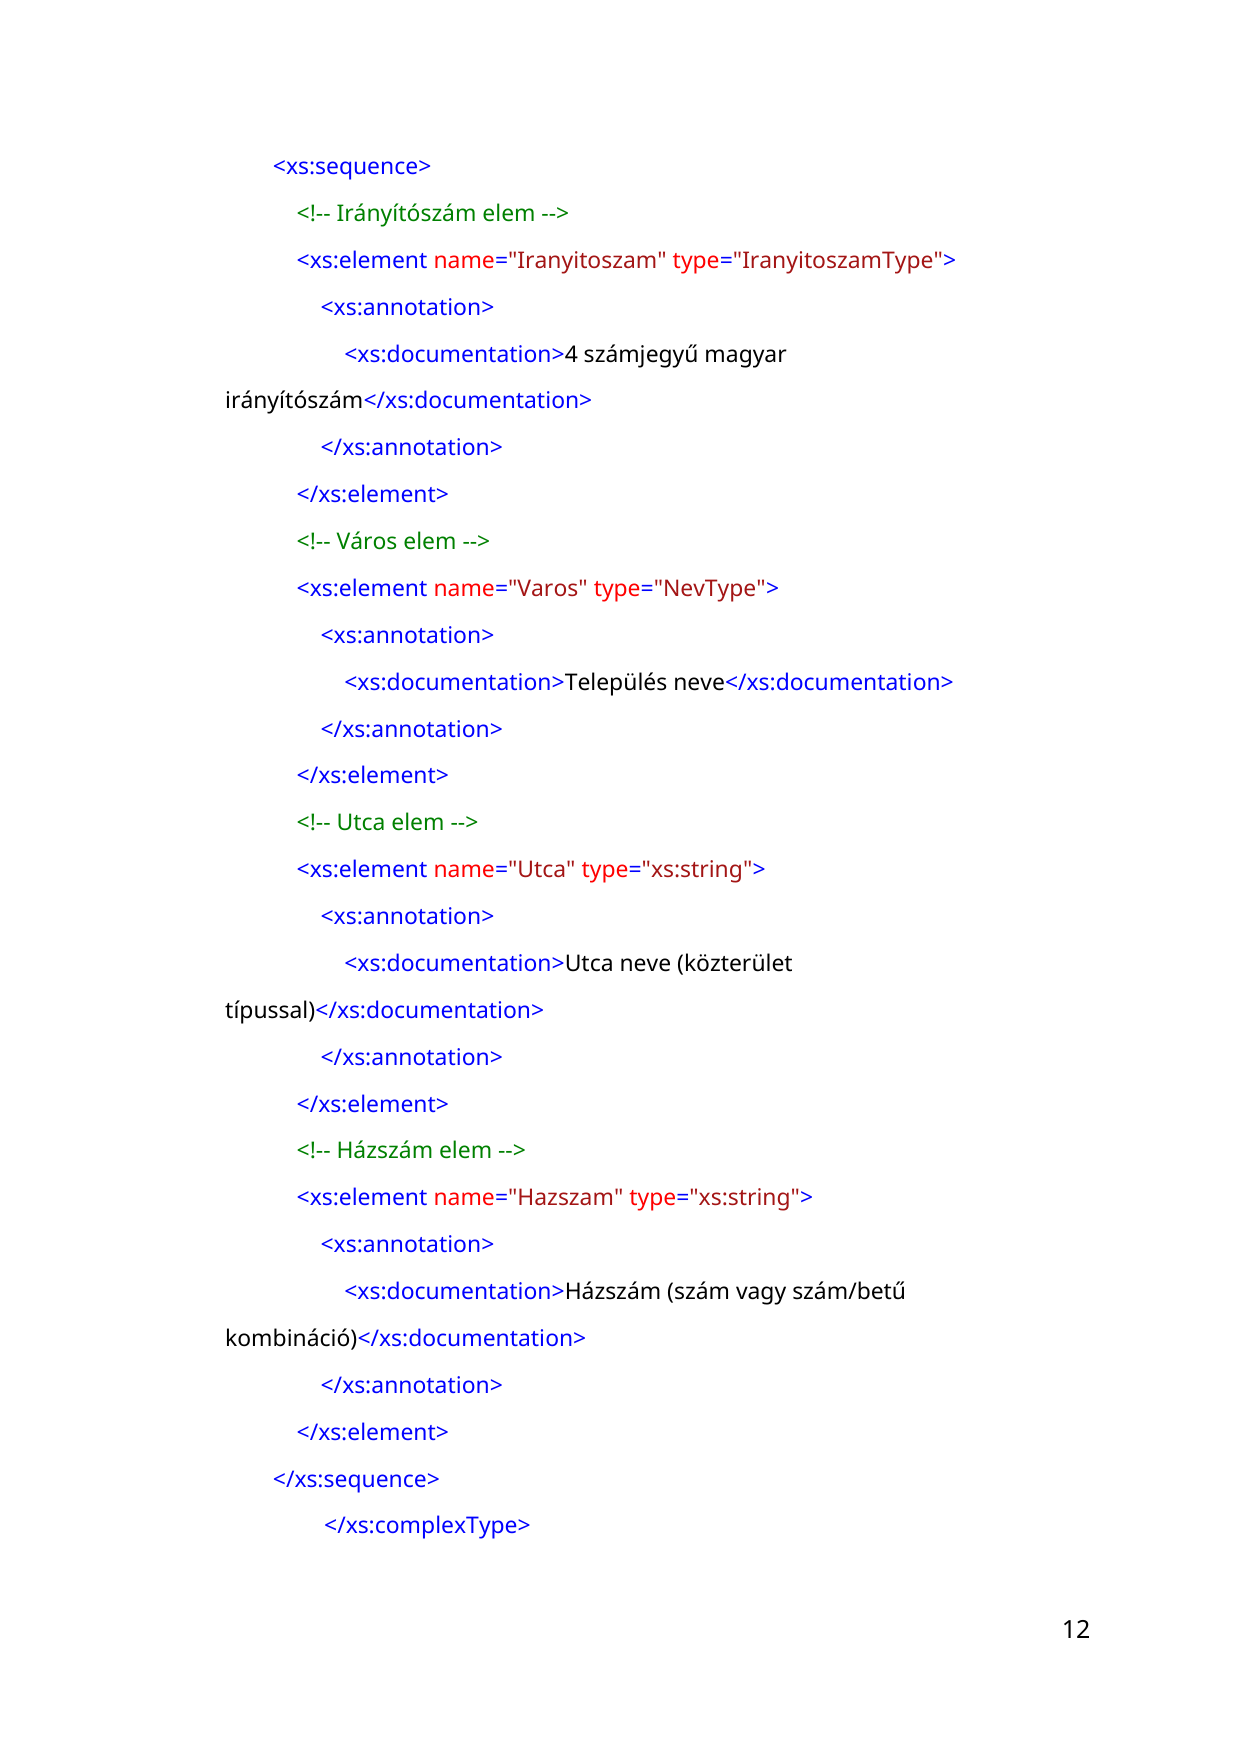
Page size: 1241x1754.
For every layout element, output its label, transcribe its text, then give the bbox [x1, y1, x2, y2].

text <!-- Utca elem --> [225, 806, 1090, 837]
text <xs:element name="Varos" type="NevType"> [225, 572, 1090, 603]
text <!-- Irányítószám elem --> [225, 197, 1090, 228]
text </xs:annotation> [225, 712, 1090, 744]
text <xs:element name="Hazszam" type="xs:string"> [225, 1181, 1090, 1212]
text </xs:annotation> [225, 1041, 1090, 1072]
text <xs:sequence> [225, 150, 1090, 181]
text </xs:element> [225, 478, 1090, 509]
text <xs:documentation>Házszám (szám vagy szám/betű kombináció)</xs:documentation> [225, 1275, 1090, 1353]
text </xs:element> [225, 759, 1090, 791]
list </xs:complexType> [300, 1509, 1090, 1541]
text <!-- Város elem --> [225, 525, 1090, 556]
text <xs:documentation>Település neve</xs:documentation> [225, 666, 1090, 697]
text <xs:annotation> [225, 1228, 1090, 1259]
text <xs:annotation> [225, 619, 1090, 650]
text <xs:element name="Iranyitoszam" type="IranyitoszamType"> [225, 244, 1090, 275]
text </xs:annotation> [225, 431, 1090, 462]
text </xs:annotation> [225, 1369, 1090, 1400]
text <xs:documentation>Utca neve (közterület típussal)</xs:documentation> [225, 947, 1090, 1025]
text </xs:element> [225, 1416, 1090, 1447]
text </xs:sequence> [225, 1462, 1090, 1494]
text <xs:annotation> [225, 900, 1090, 931]
text <!-- Házszám elem --> [225, 1134, 1090, 1166]
text <xs:documentation>4 számjegyű magyar irányítószám</xs:documentation> [225, 337, 1090, 416]
text <xs:element name="Utca" type="xs:string"> [225, 853, 1090, 884]
text </xs:element> [225, 1087, 1090, 1119]
text <xs:annotation> [225, 291, 1090, 322]
